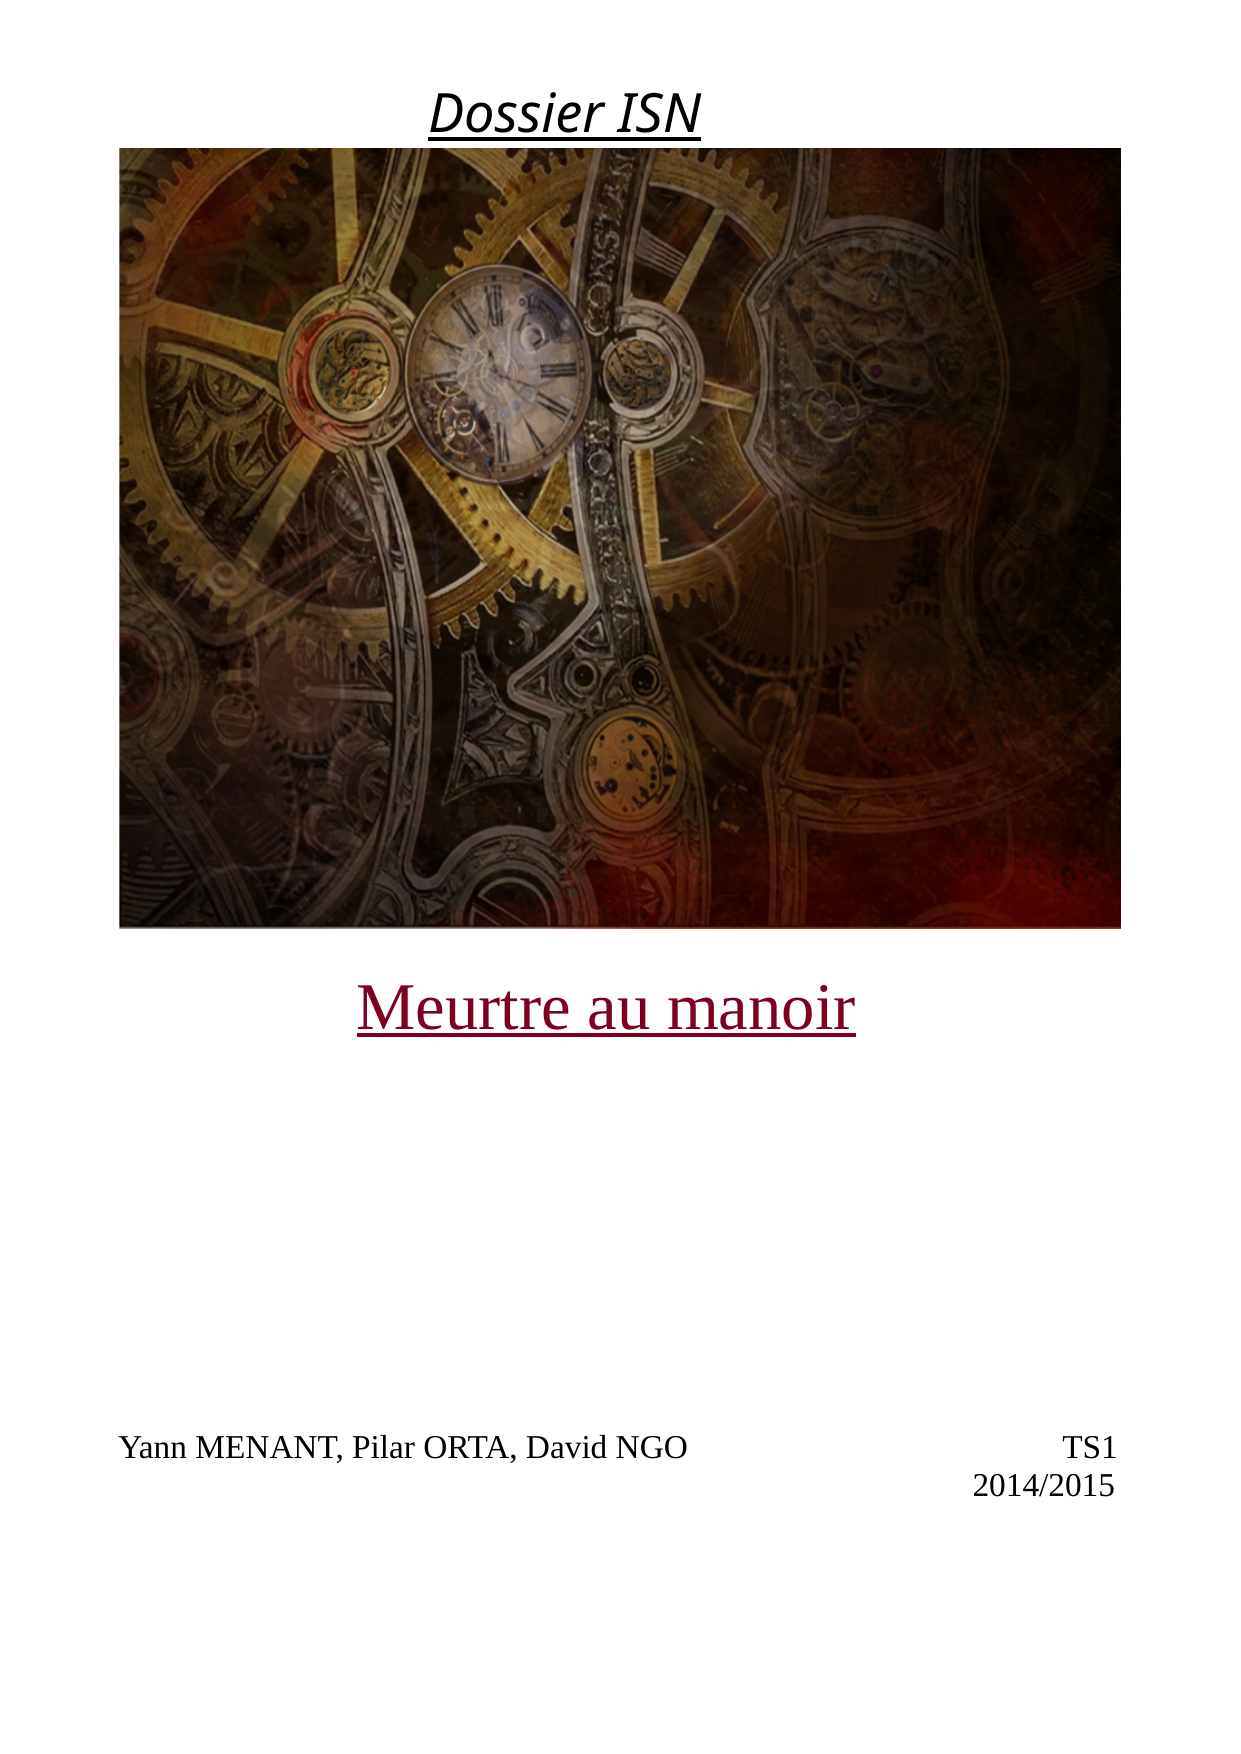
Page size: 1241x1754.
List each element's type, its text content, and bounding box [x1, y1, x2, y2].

picture [119, 148, 1121, 929]
text Meurtre au manoir [118, 967, 1122, 1043]
text 2014/2015 [118, 1465, 1122, 1503]
text Yann MENANT, Pilar ORTA, David NGO TS1 [118, 1427, 1122, 1465]
